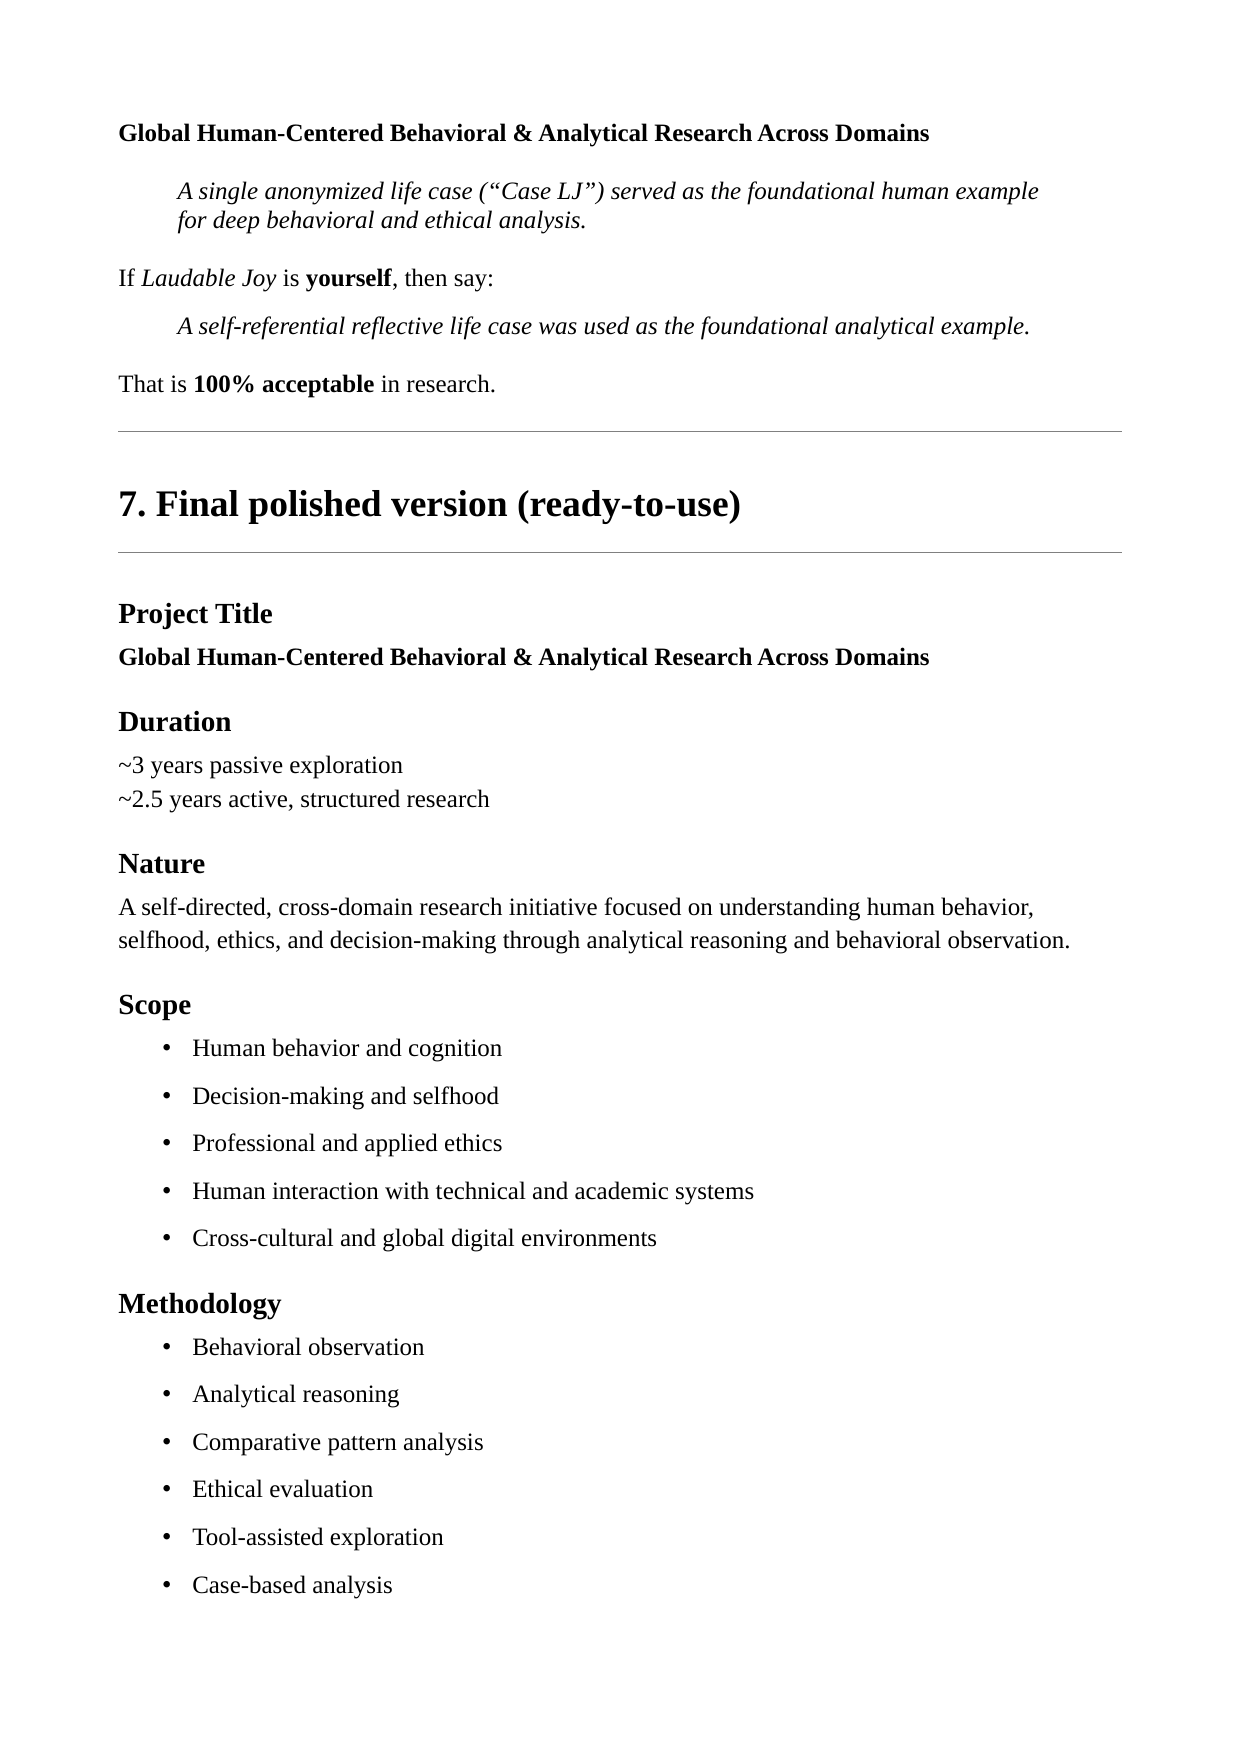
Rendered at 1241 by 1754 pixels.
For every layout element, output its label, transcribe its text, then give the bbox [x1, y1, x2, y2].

text That is 100% acceptable in research. [118, 369, 1122, 398]
subtitle Nature [118, 846, 1122, 879]
list Professional and applied ethics [162, 1128, 1122, 1157]
list Behavioral observation [162, 1332, 1122, 1361]
list Human behavior and cognition [162, 1033, 1122, 1062]
list Cross-cultural and global digital environments [162, 1223, 1122, 1252]
text If Laudable Joy is yourself, then say: [118, 263, 1122, 292]
list Human interaction with technical and academic systems [162, 1176, 1122, 1205]
subtitle Duration [118, 704, 1122, 738]
text Global Human-Centered Behavioral & Analytical Research Across Domains [118, 642, 1122, 671]
text A self-referential reflective life case was used as the foundational analytical example. [177, 311, 1063, 340]
text A single anonymized life case (“Case LJ”) served as the foundational human example for deep behavioral and ethical analysis. [177, 176, 1063, 234]
subtitle Scope [118, 987, 1122, 1021]
text ~3 years passive exploration ~2.5 years active, structured research [118, 751, 1122, 812]
subtitle Methodology [118, 1286, 1122, 1319]
text A self-directed, cross-domain research initiative focused on understanding human behavior, selfhood, ethics, and decision-making through analytical reasoning and behavioral observation. [118, 892, 1122, 954]
list Comparative pattern analysis [162, 1427, 1122, 1456]
subtitle 7. Final polished version (ready-to-use) [118, 482, 1122, 525]
list Decision-making and selfhood [162, 1081, 1122, 1109]
subtitle Project Title [118, 596, 1122, 630]
list Case-based analysis [162, 1570, 1122, 1598]
list Analytical reasoning [162, 1379, 1122, 1408]
list Ethical evaluation [162, 1474, 1122, 1503]
list Tool-assisted exploration [162, 1522, 1122, 1551]
